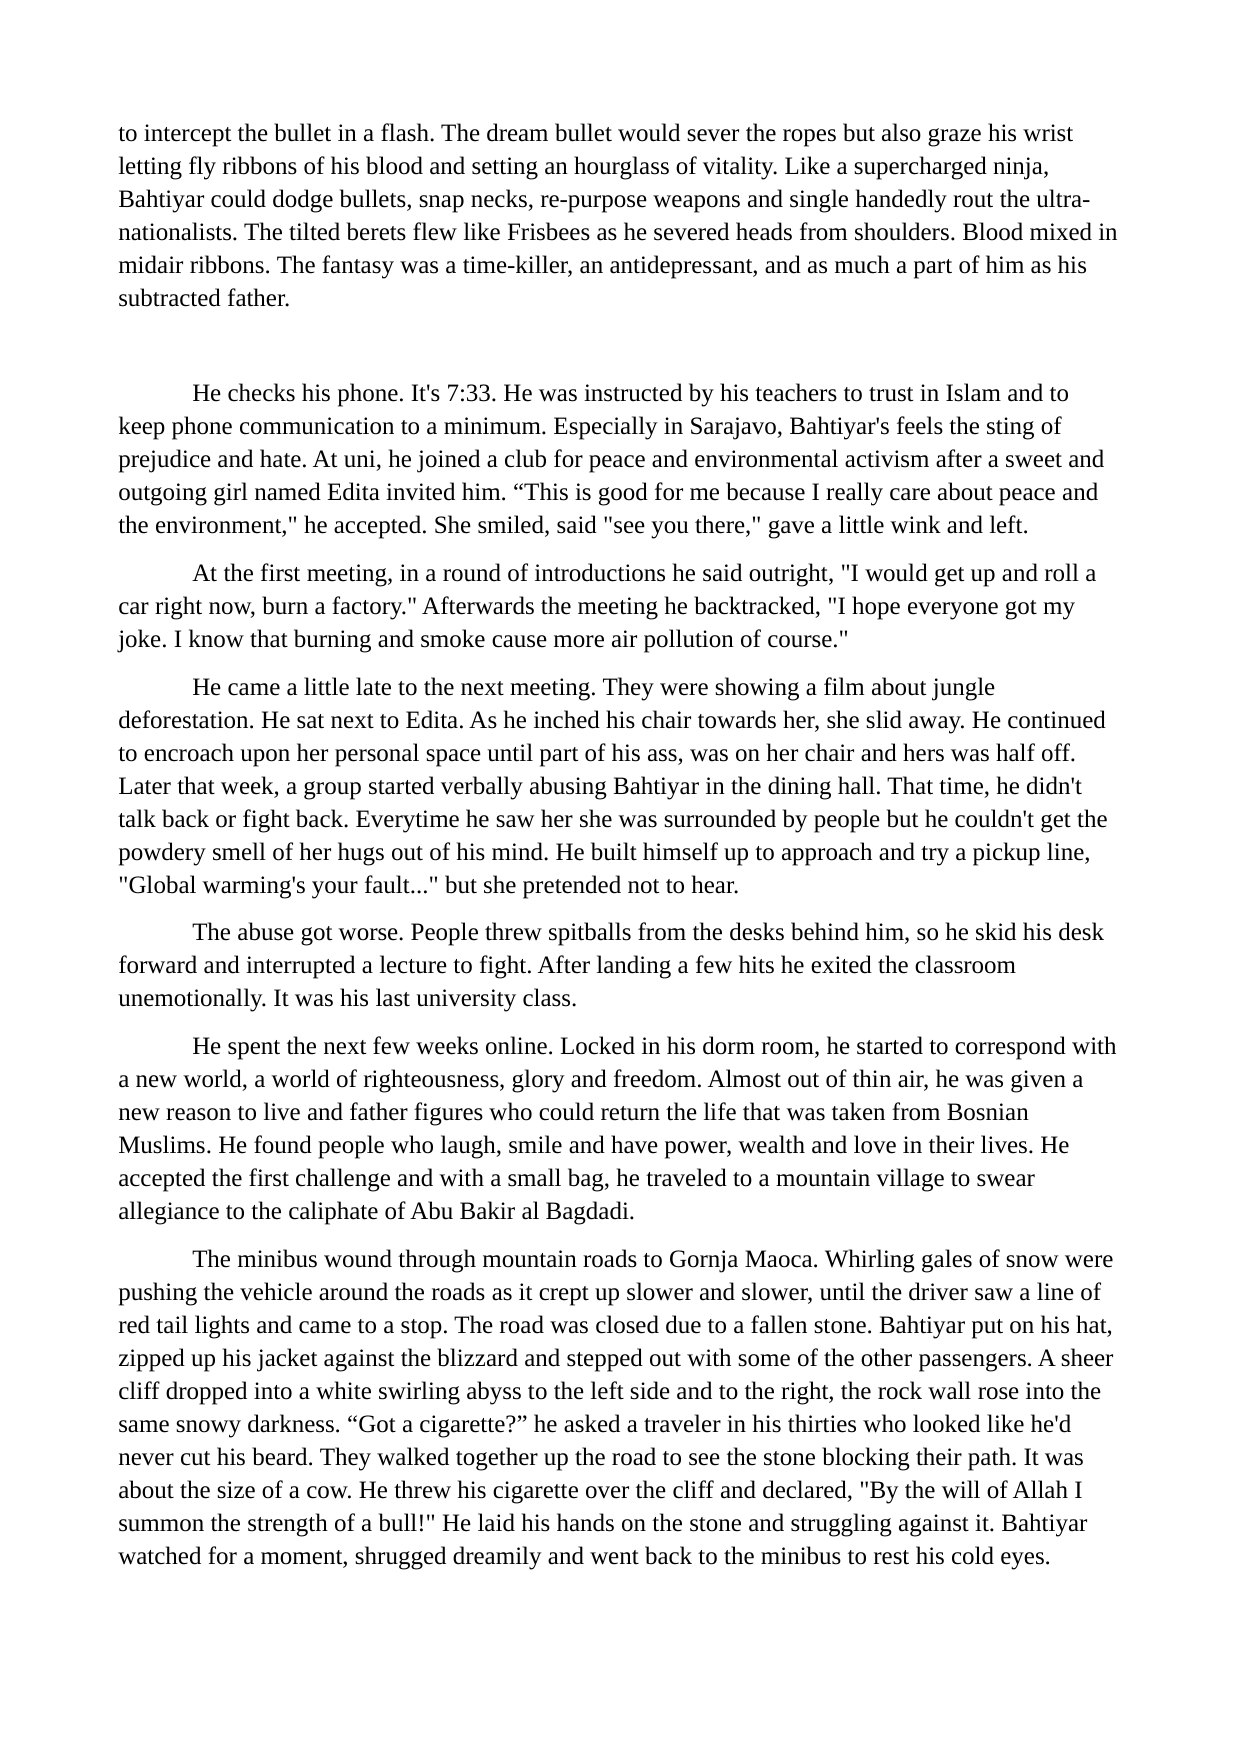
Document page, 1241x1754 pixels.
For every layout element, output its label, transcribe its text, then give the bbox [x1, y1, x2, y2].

text The minibus wound through mountain roads to Gornja Maoca. Whirling gales of snow were pushing the vehicle around the roads as it crept up slower and slower, until the driver saw a line of red tail lights and came to a stop. The road was closed due to a fallen stone. Bahtiyar put on his hat, zipped up his jacket against the blizzard and stepped out with some of the other passengers. A sheer cliff dropped into a white swirling abyss to the left side and to the right, the rock wall rose into the same snowy darkness. “Got a cigarette?” he asked a traveler in his thirties who looked like he'd never cut his beard. They walked together up the road to see the stone blocking their path. It was about the size of a cow. He threw his cigarette over the cliff and declared, "By the will of Allah I summon the strength of a bull!" He laid his hands on the stone and struggling against it. Bahtiyar watched for a moment, shrugged dreamily and went back to the minibus to rest his cold eyes. [118, 1244, 1122, 1570]
text He came a little late to the next meeting. They were showing a film about jungle deforestation. He sat next to Edita. As he inched his chair towards her, she slid away. He continued to encroach upon her personal space until part of his ass, was on her chair and hers was half off. Later that week, a group started verbally abusing Bahtiyar in the dining hall. That time, he didn't talk back or fight back. Everytime he saw her she was surrounded by people but he couldn't get the powdery smell of her hugs out of his mind. He built himself up to approach and try a pickup line, "Global warming's your fault..." but she pretended not to hear. [118, 672, 1122, 899]
text He checks his phone. It's 7:33. He was instructed by his teachers to trust in Islam and to keep phone communication to a minimum. Especially in Sarajavo, Bahtiyar's feels the sting of prejudice and hate. At uni, he joined a club for peace and environmental activism after a sweet and outgoing girl named Edita invited him. “This is good for me because I really care about peace and the environment," he accepted. She smiled, said "see you there," gave a little wink and left. [118, 378, 1122, 539]
text At the first meeting, in a round of introductions he said outright, "I would get up and roll a car right now, burn a factory." Afterwards the meeting he backtracked, "I hope everyone got my joke. I know that burning and smoke cause more air pollution of course." [118, 558, 1122, 653]
text to intercept the bullet in a flash. The dream bullet would sever the ropes but also graze his wrist letting fly ribbons of his blood and setting an hourglass of vitality. Like a supercharged ninja, Bahtiyar could dodge bullets, snap necks, re-purpose weapons and single handedly rout the ultra-nationalists. The tilted berets flew like Frisbees as he severed heads from shoulders. Blood mixed in midair ribbons. The fantasy was a time-killer, an antidepressant, and as much a part of him as his subtracted father. [118, 118, 1122, 312]
text He spent the next few weeks online. Locked in his dorm room, he started to correspond with a new world, a world of righteousness, glory and freedom. Almost out of thin air, he was given a new reason to live and father figures who could return the life that was taken from Bosnian Muslims. He found people who laugh, smile and have power, wealth and love in their lives. He accepted the first challenge and with a small bag, he traveled to a mountain village to swear allegiance to the caliphate of Abu Bakir al Bagdadi. [118, 1031, 1122, 1225]
text The abuse got worse. People threw spitballs from the desks behind him, so he skid his desk forward and interrupted a lecture to fight. After landing a few hits he exited the classroom unemotionally. It was his last university class. [118, 917, 1122, 1012]
